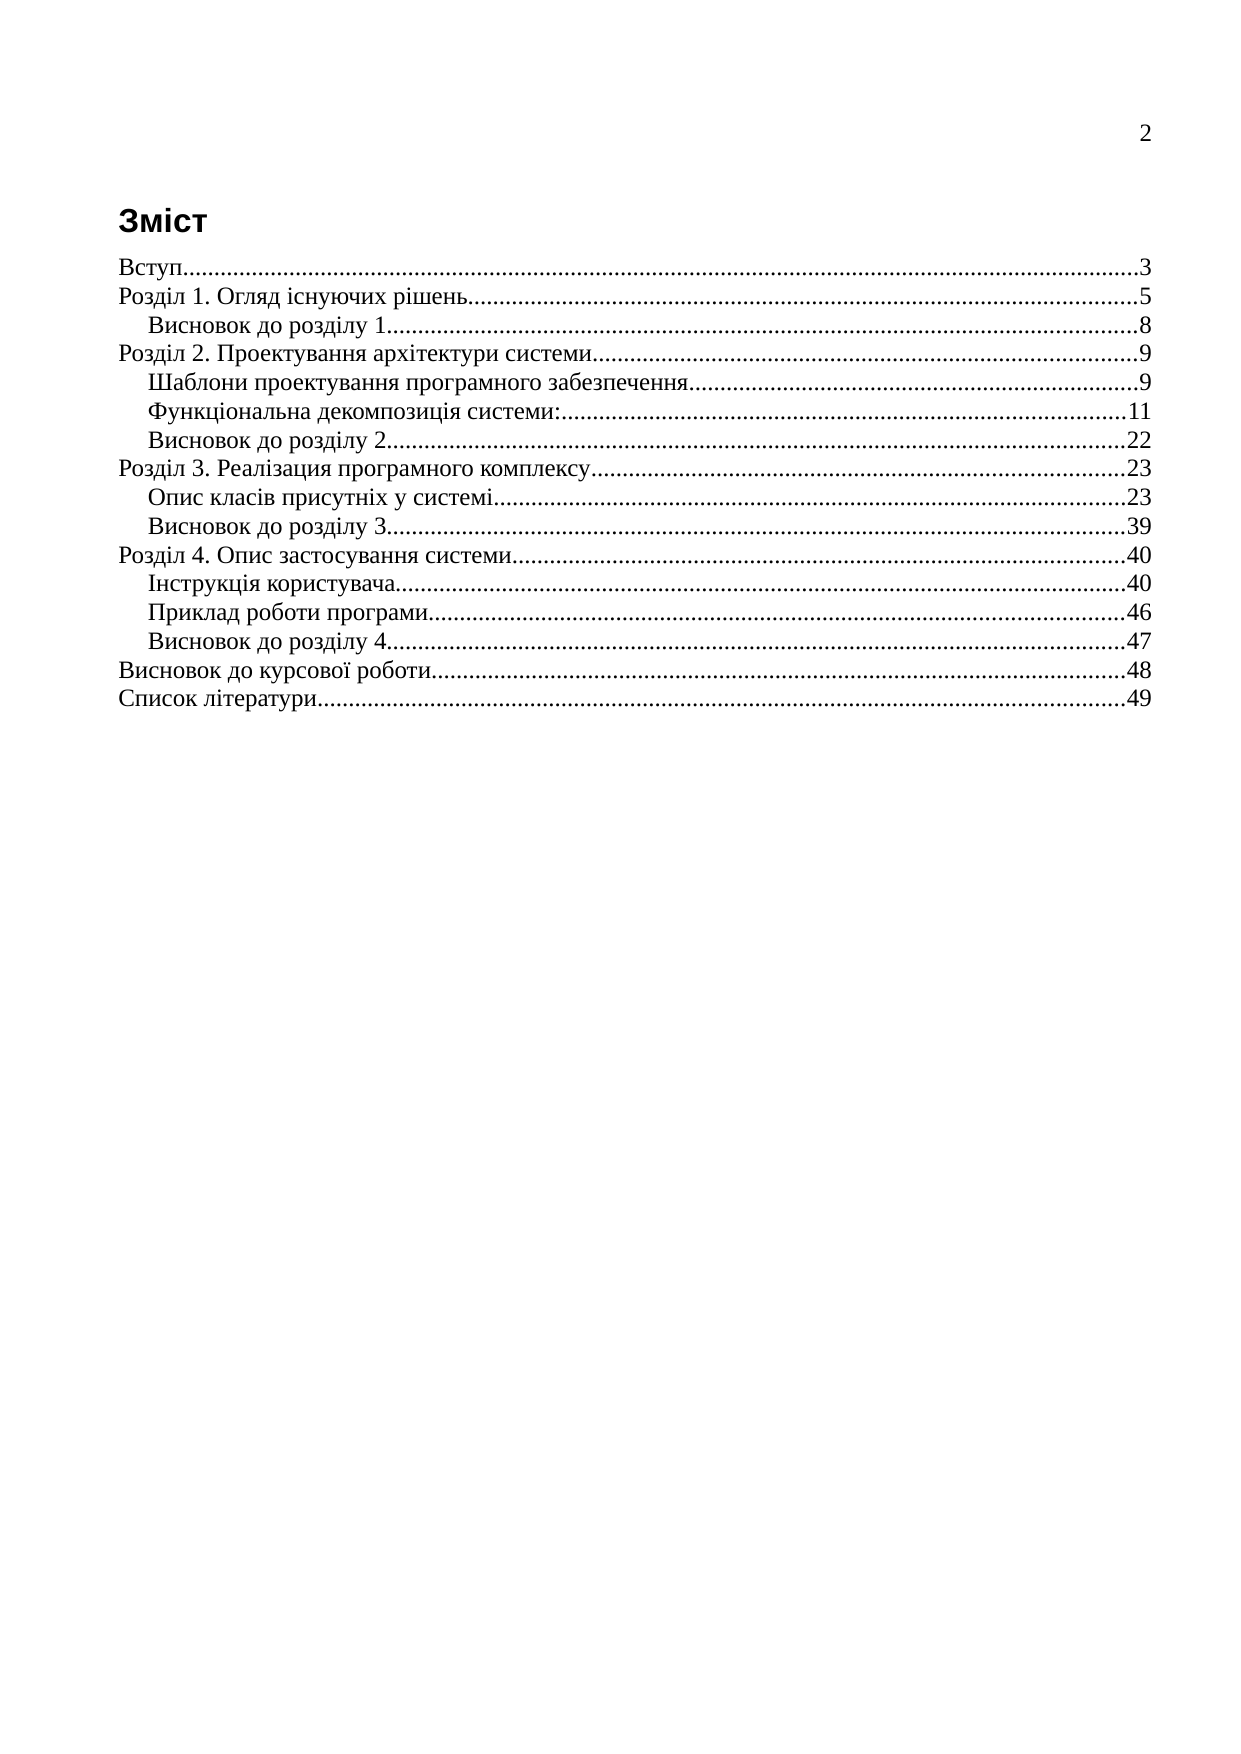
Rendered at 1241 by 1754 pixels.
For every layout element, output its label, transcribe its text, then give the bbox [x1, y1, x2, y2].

text Висновок до розділу 3 39 [148, 511, 1152, 540]
text Розділ 2. Проектування архітектури системи 9 [118, 338, 1152, 367]
subtitle Зміст [118, 201, 1152, 240]
text Висновок до курсової роботи 48 [118, 655, 1152, 683]
text Інструкція користувача 40 [148, 568, 1152, 597]
text Список літератури 49 [118, 683, 1152, 712]
text Шаблони проектування програмного забезпечення 9 [148, 367, 1152, 396]
text Розділ 3. Реалізация програмного комплексу 23 [118, 453, 1152, 482]
text Опис класів присутніх у системі 23 [148, 482, 1152, 511]
text Висновок до розділу 1 8 [148, 310, 1152, 338]
text Розділ 1. Огляд існуючих рішень 5 [118, 281, 1152, 310]
text Функціональна декомпозиція системи: 11 [148, 396, 1152, 425]
text Висновок до розділу 4 47 [148, 626, 1152, 655]
text Вступ 3 [118, 252, 1152, 281]
text Висновок до розділу 2 22 [148, 425, 1152, 453]
text Розділ 4. Опис застосування системи 40 [118, 540, 1152, 568]
text Приклад роботи програми 46 [148, 597, 1152, 626]
